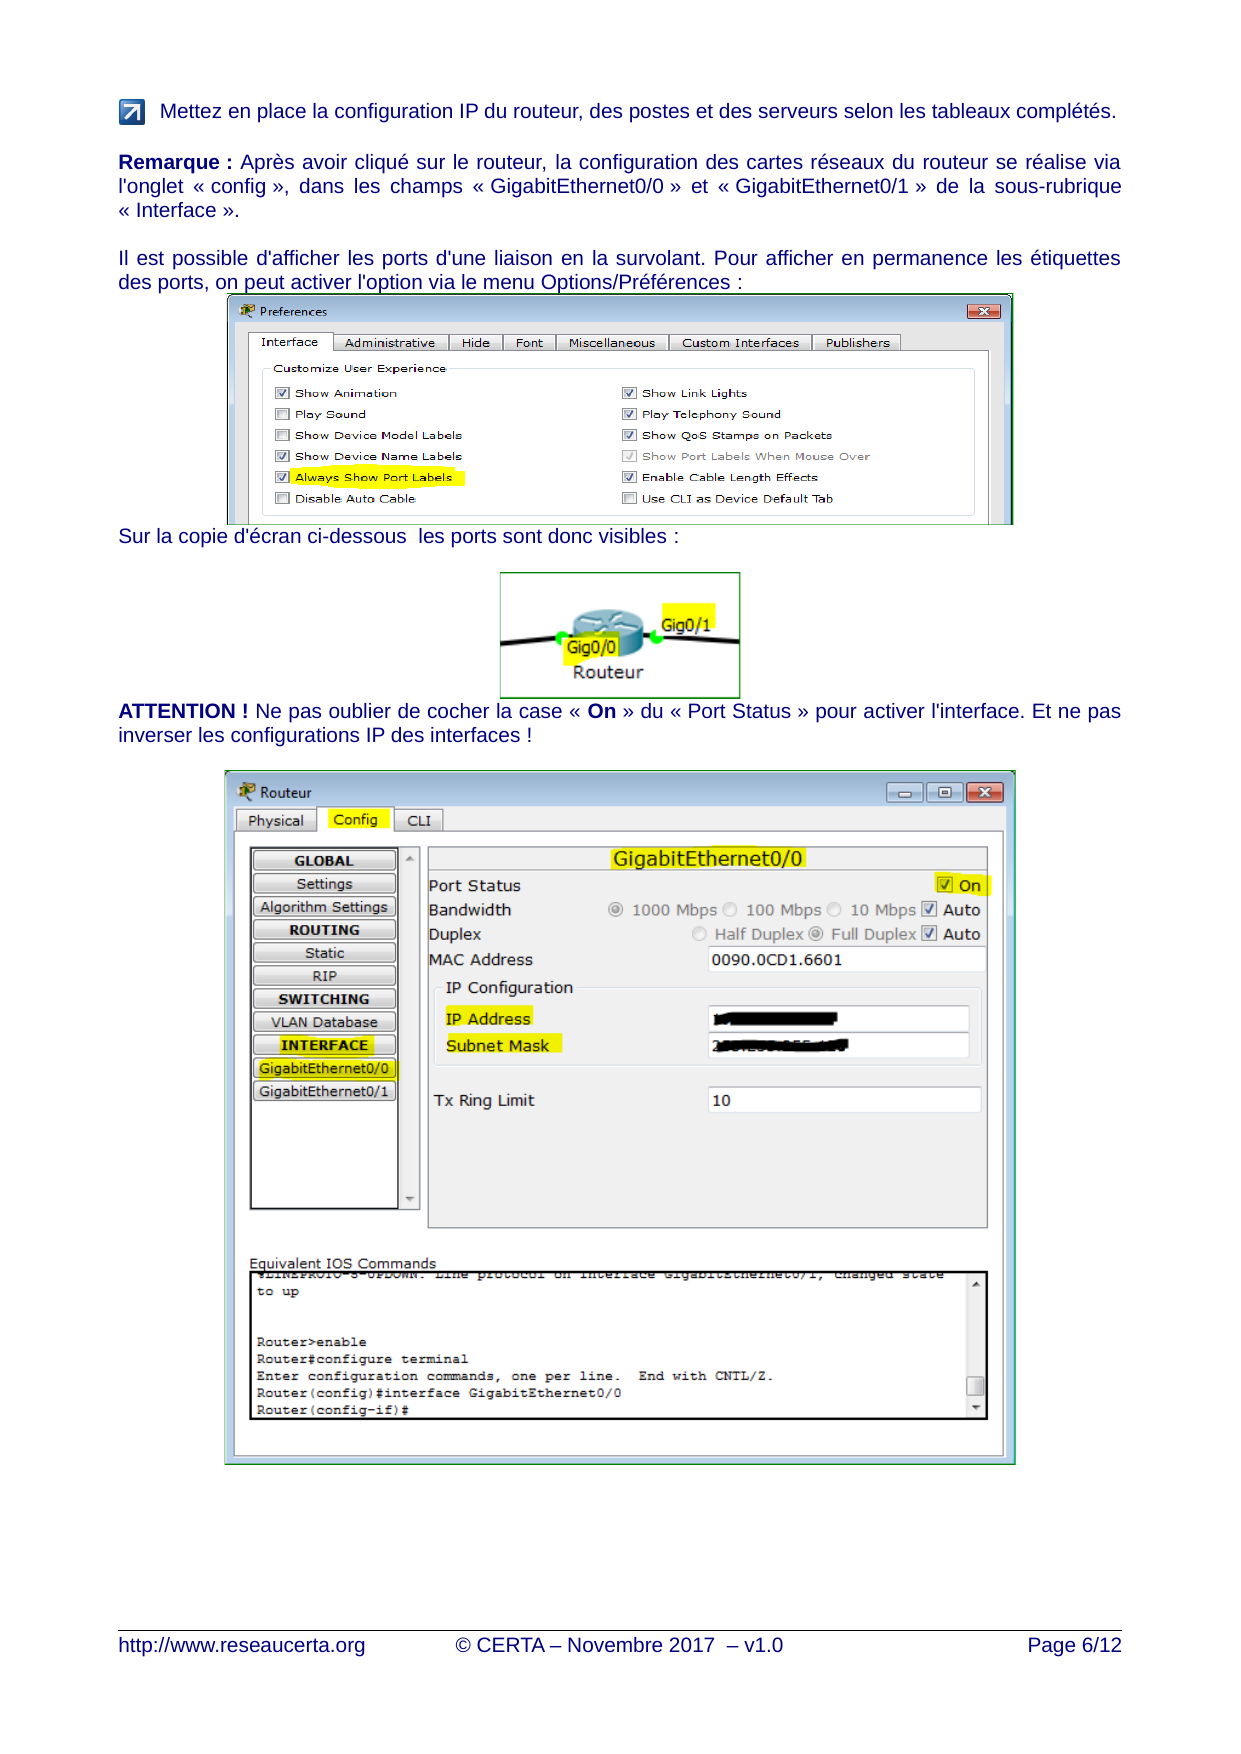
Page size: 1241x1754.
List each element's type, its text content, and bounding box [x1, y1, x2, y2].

text Sur la copie d'écran ci-dessous les ports sont donc visibles : [118, 524, 1122, 548]
text Remarque : Après avoir cliqué sur le routeur, la configuration des cartes réseaux du routeur se réalise via l'onglet « config », dans les champs « GigabitEthernet0/0 » et « GigabitEthernet0/1 » de la sous-rubrique « Interface ». [118, 150, 1122, 222]
text ATTENTION ! Ne pas oublier de cocher la case « On » du « Port Status » pour activer l'interface. Et ne pas inverser les configurations IP des interfaces ! [118, 699, 1122, 747]
text Il est possible d'afficher les ports d'une liaison en la survolant. Pour afficher en permanence les étiquettes des ports, on peut activer l'option via le menu Options/Préférences : [118, 246, 1122, 294]
list Mettez en place la configuration IP du routeur, des postes et des serveurs selon les tableaux complétés. [118, 99, 1122, 126]
